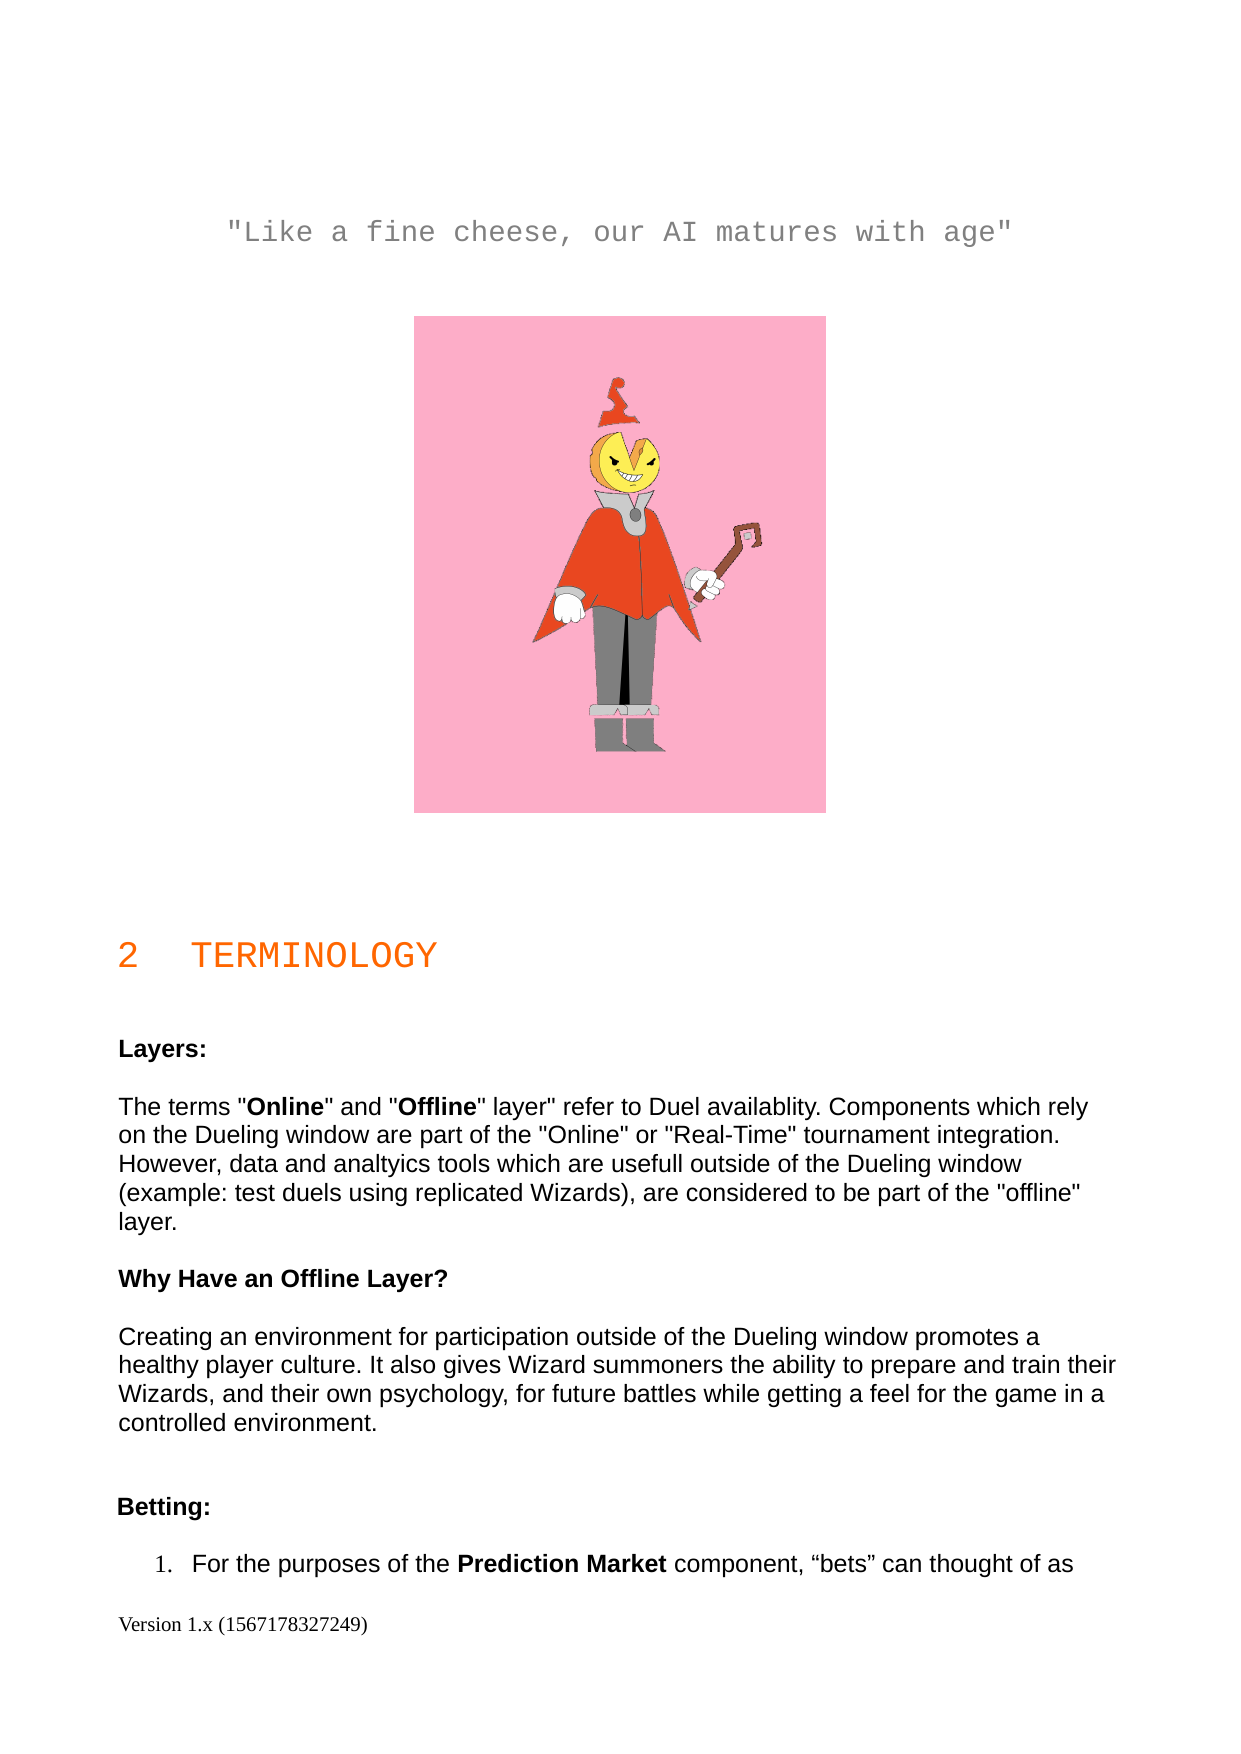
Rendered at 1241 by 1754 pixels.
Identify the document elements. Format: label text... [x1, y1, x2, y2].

text The terms "Online" and "Offline" layer" refer to Duel availablity. Components which rely on the Dueling window are part of the "Online" or "Real-Time" tournament integration. However, data and analtyics tools which are usefull outside of the Dueling window (example: test duels using replicated Wizards), are considered to be part of the "offline" layer. [118, 1092, 1122, 1235]
picture [414, 316, 826, 813]
text Creating an environment for participation outside of the Dueling window promotes a healthy player culture. It also gives Wizard summoners the ability to prepare and train their Wizards, and their own psychology, for future battles while getting a feel for the game in a controlled environment. [118, 1322, 1122, 1437]
text Layers: [118, 1034, 1122, 1063]
subtitle 2 TERMINOLOGY [117, 937, 1122, 979]
list For the purposes of the Prediction Market component, “bets” can thought of as [154, 1549, 1122, 1578]
text Why Have an Offline Layer? [118, 1264, 1122, 1293]
text "Like a fine cheese, our AI matures with age" [117, 217, 1122, 250]
text Betting: [117, 1492, 1122, 1520]
